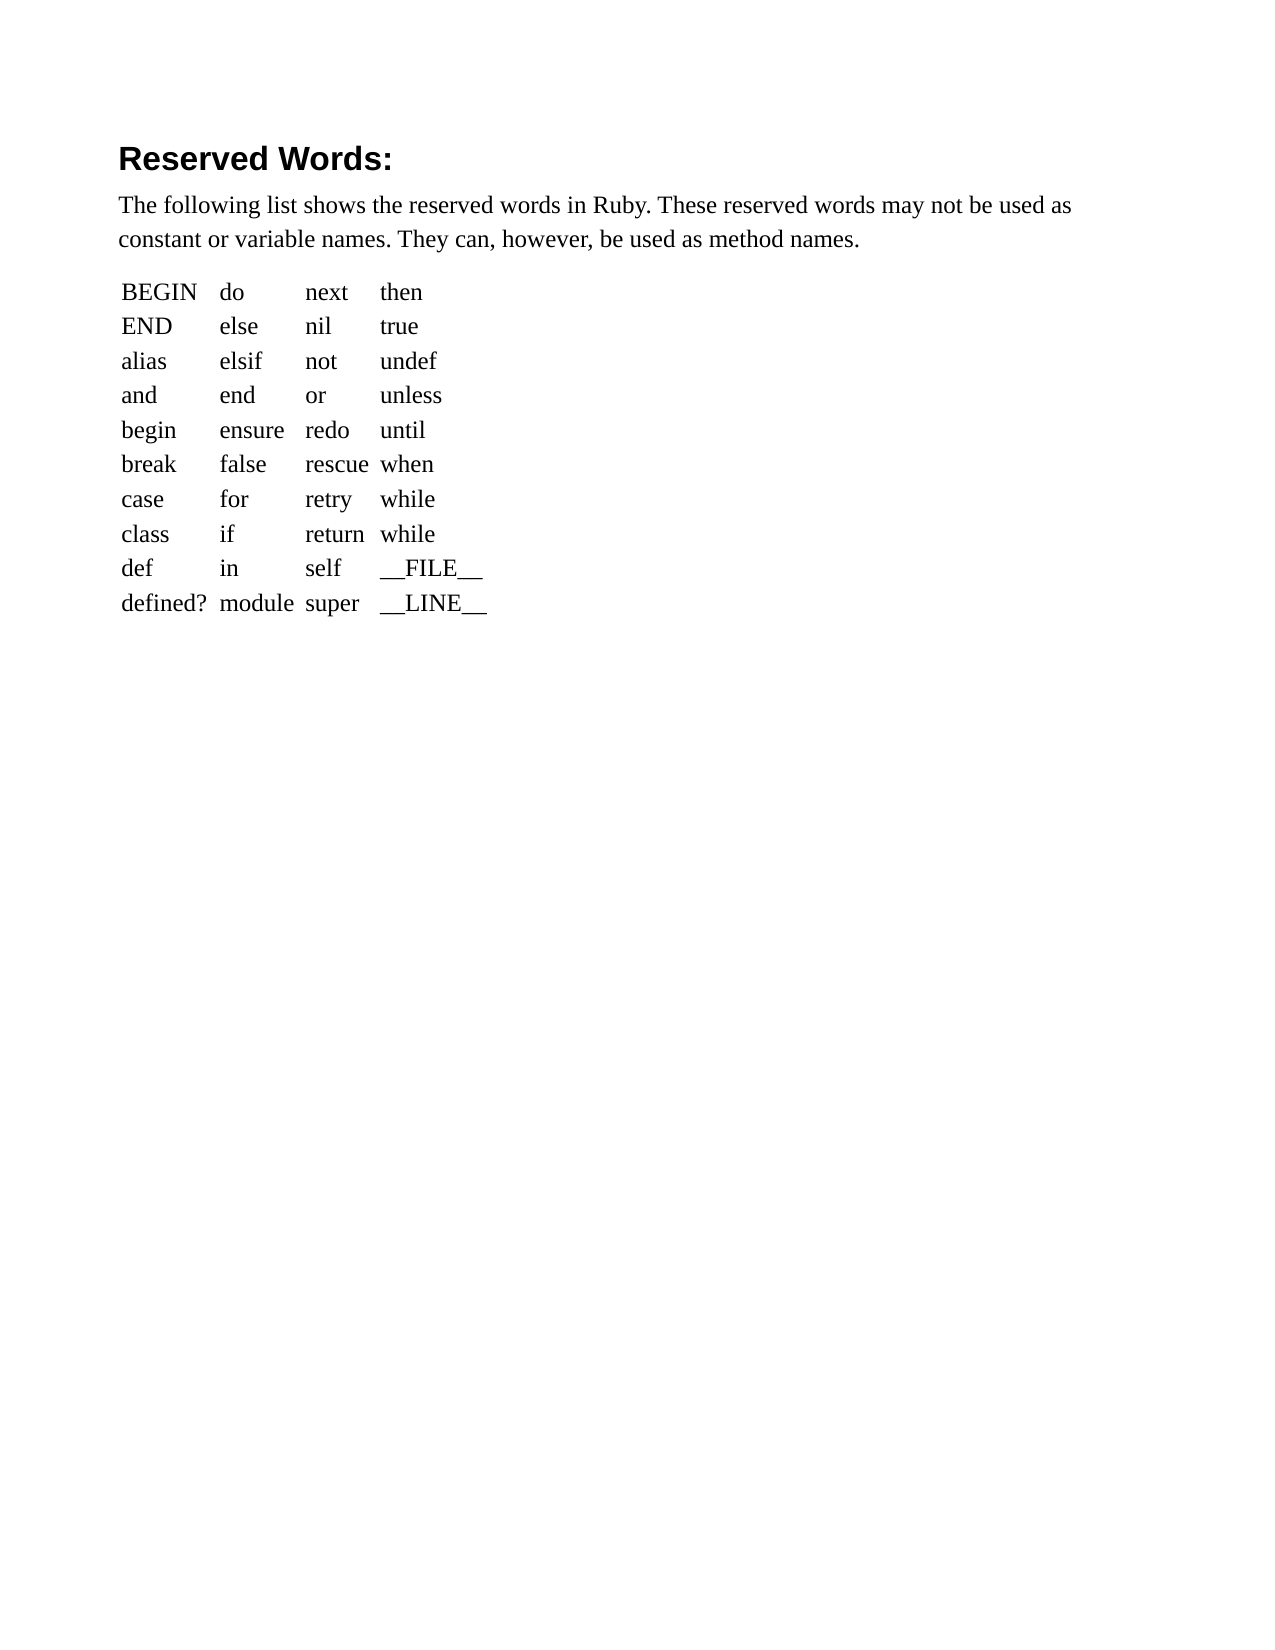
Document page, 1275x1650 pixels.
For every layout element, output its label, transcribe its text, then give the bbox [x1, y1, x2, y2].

table_cell begin [118, 412, 216, 447]
table_cell undef [377, 343, 500, 377]
table_header BEGIN [118, 274, 216, 308]
table_cell for [216, 481, 302, 516]
table_cell false [216, 447, 302, 481]
table_cell defined? [118, 585, 216, 619]
table_cell unless [377, 378, 500, 412]
table_cell end [216, 378, 302, 412]
table_cell END [118, 308, 216, 343]
table_cell when [377, 447, 500, 481]
table_cell break [118, 447, 216, 481]
table_cell or [302, 378, 377, 412]
table_cell elsif [216, 343, 302, 377]
table_header do [216, 274, 302, 308]
table_cell case [118, 481, 216, 516]
table_cell rescue [302, 447, 377, 481]
table_cell if [216, 516, 302, 550]
text The following list shows the reserved words in Ruby. These reserved words may not be used as constant or variable names. They can, however, be used as method names. [118, 190, 1157, 253]
table_cell and [118, 378, 216, 412]
table_cell self [302, 550, 377, 585]
table_cell retry [302, 481, 377, 516]
table_cell ensure [216, 412, 302, 447]
table_cell __FILE__ [377, 550, 500, 585]
table_cell until [377, 412, 500, 447]
table_header then [377, 274, 500, 308]
table_header next [302, 274, 377, 308]
table_cell else [216, 308, 302, 343]
table_cell in [216, 550, 302, 585]
table_cell nil [302, 308, 377, 343]
table_cell true [377, 308, 500, 343]
table_cell module [216, 585, 302, 619]
table_cell alias [118, 343, 216, 377]
table_cell class [118, 516, 216, 550]
table_cell return [302, 516, 377, 550]
table_cell while [377, 481, 500, 516]
table_cell not [302, 343, 377, 377]
table_cell redo [302, 412, 377, 447]
table_cell super [302, 585, 377, 619]
table_cell def [118, 550, 216, 585]
table_cell while [377, 516, 500, 550]
table_cell __LINE__ [377, 585, 500, 619]
subtitle Reserved Words: [118, 139, 1157, 178]
